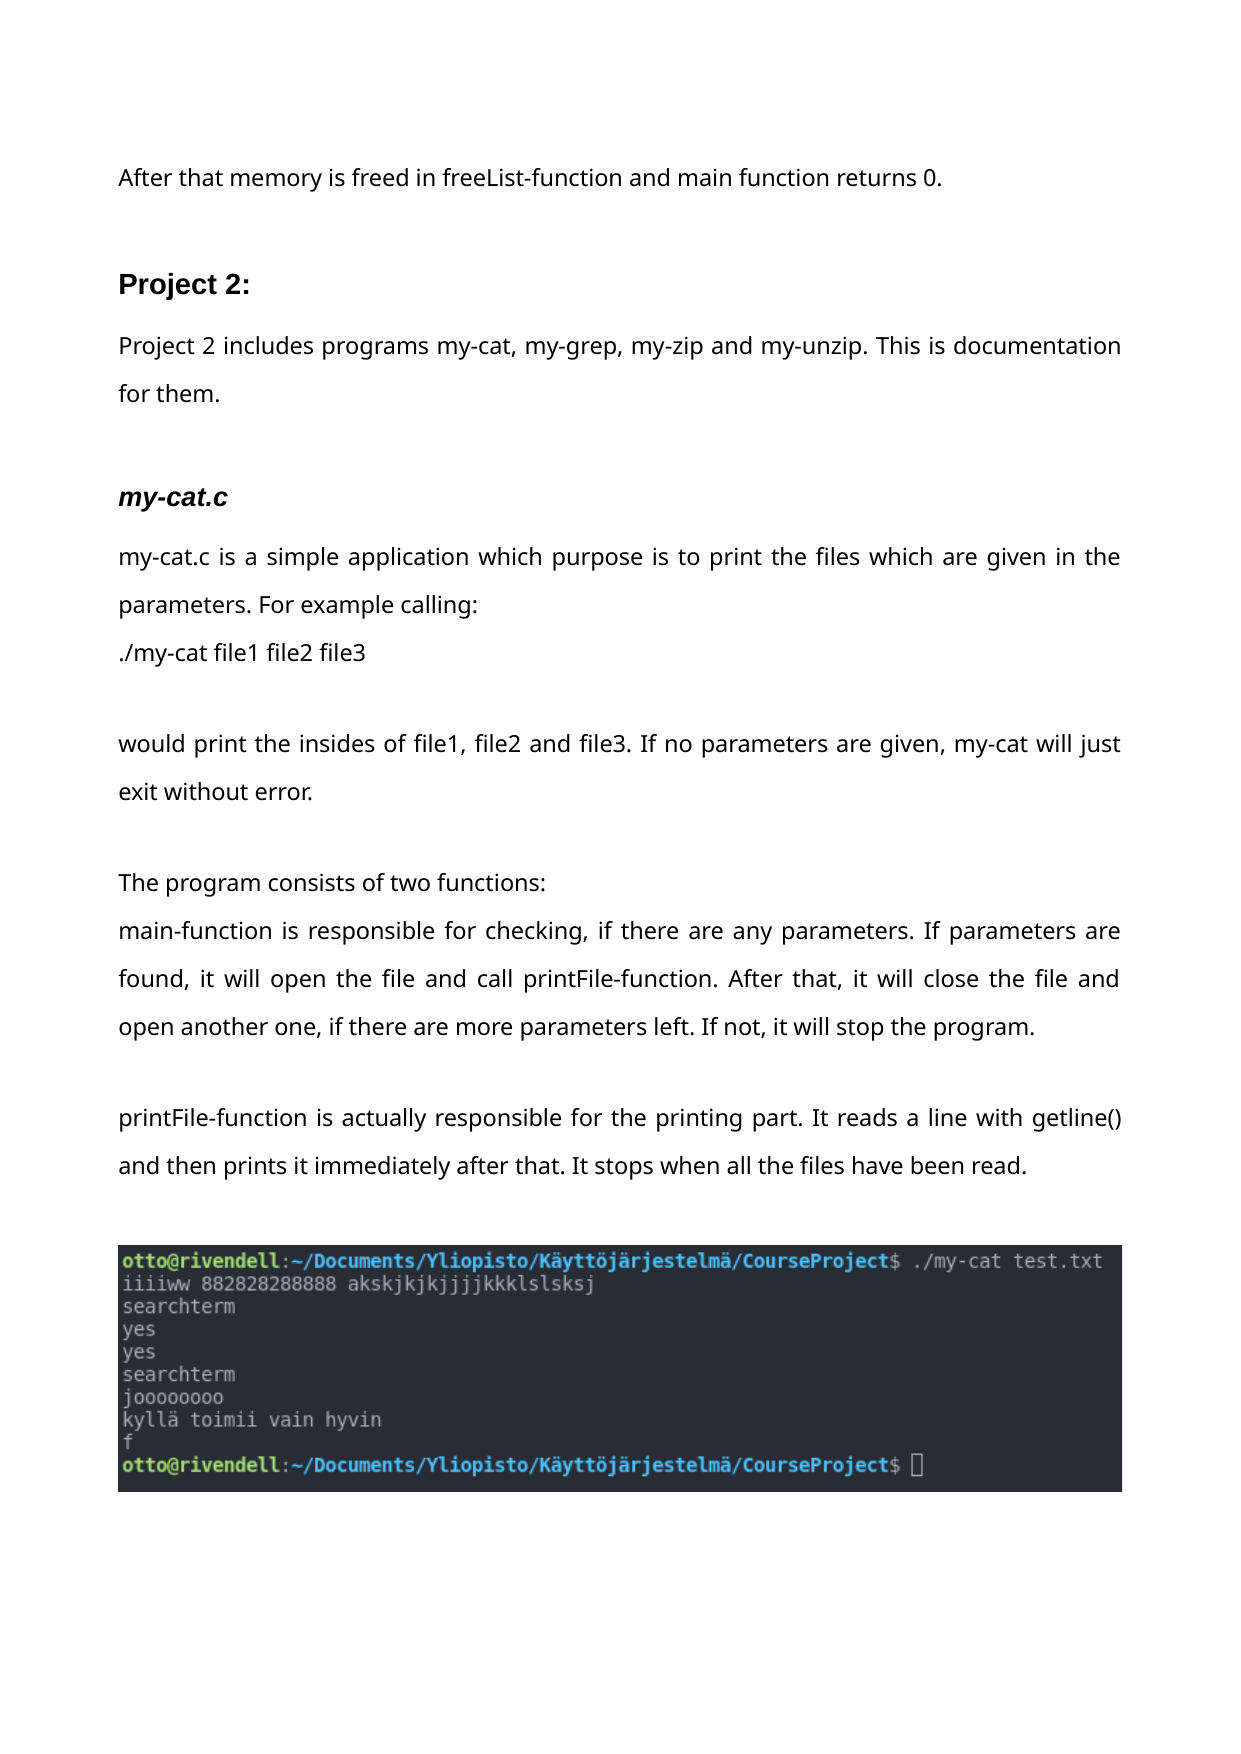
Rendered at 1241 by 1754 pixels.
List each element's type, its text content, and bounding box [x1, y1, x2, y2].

text my-cat.c is a simple application which purpose is to print the files which are given in the parameters. For example calling: [118, 541, 1122, 620]
text Project 2 includes programs my-cat, my-grep, my-zip and my-unzip. This is documentation for them. [118, 330, 1122, 409]
text printFile-function is actually responsible for the printing part. It reads a line with getline() and then prints it immediately after that. It stops when all the files have been read. [118, 1101, 1122, 1181]
picture [118, 1245, 1123, 1492]
subtitle my-cat.c [118, 481, 1122, 512]
subtitle Project 2: [118, 267, 1122, 300]
text main-function is responsible for checking, if there are any parameters. If parameters are found, it will open the file and call printFile-function. After that, it will close the file and open another one, if there are more parameters left. If not, it will stop the program. [118, 914, 1122, 1042]
text The program consists of two functions: [118, 866, 1122, 898]
text would print the insides of file1, file2 and file3. If no parameters are given, my-cat will just exit without error. [118, 727, 1122, 807]
text After that memory is freed in freeList-function and main function returns 0. [118, 161, 1122, 193]
text ./my-cat file1 file2 file3 [118, 636, 1122, 668]
